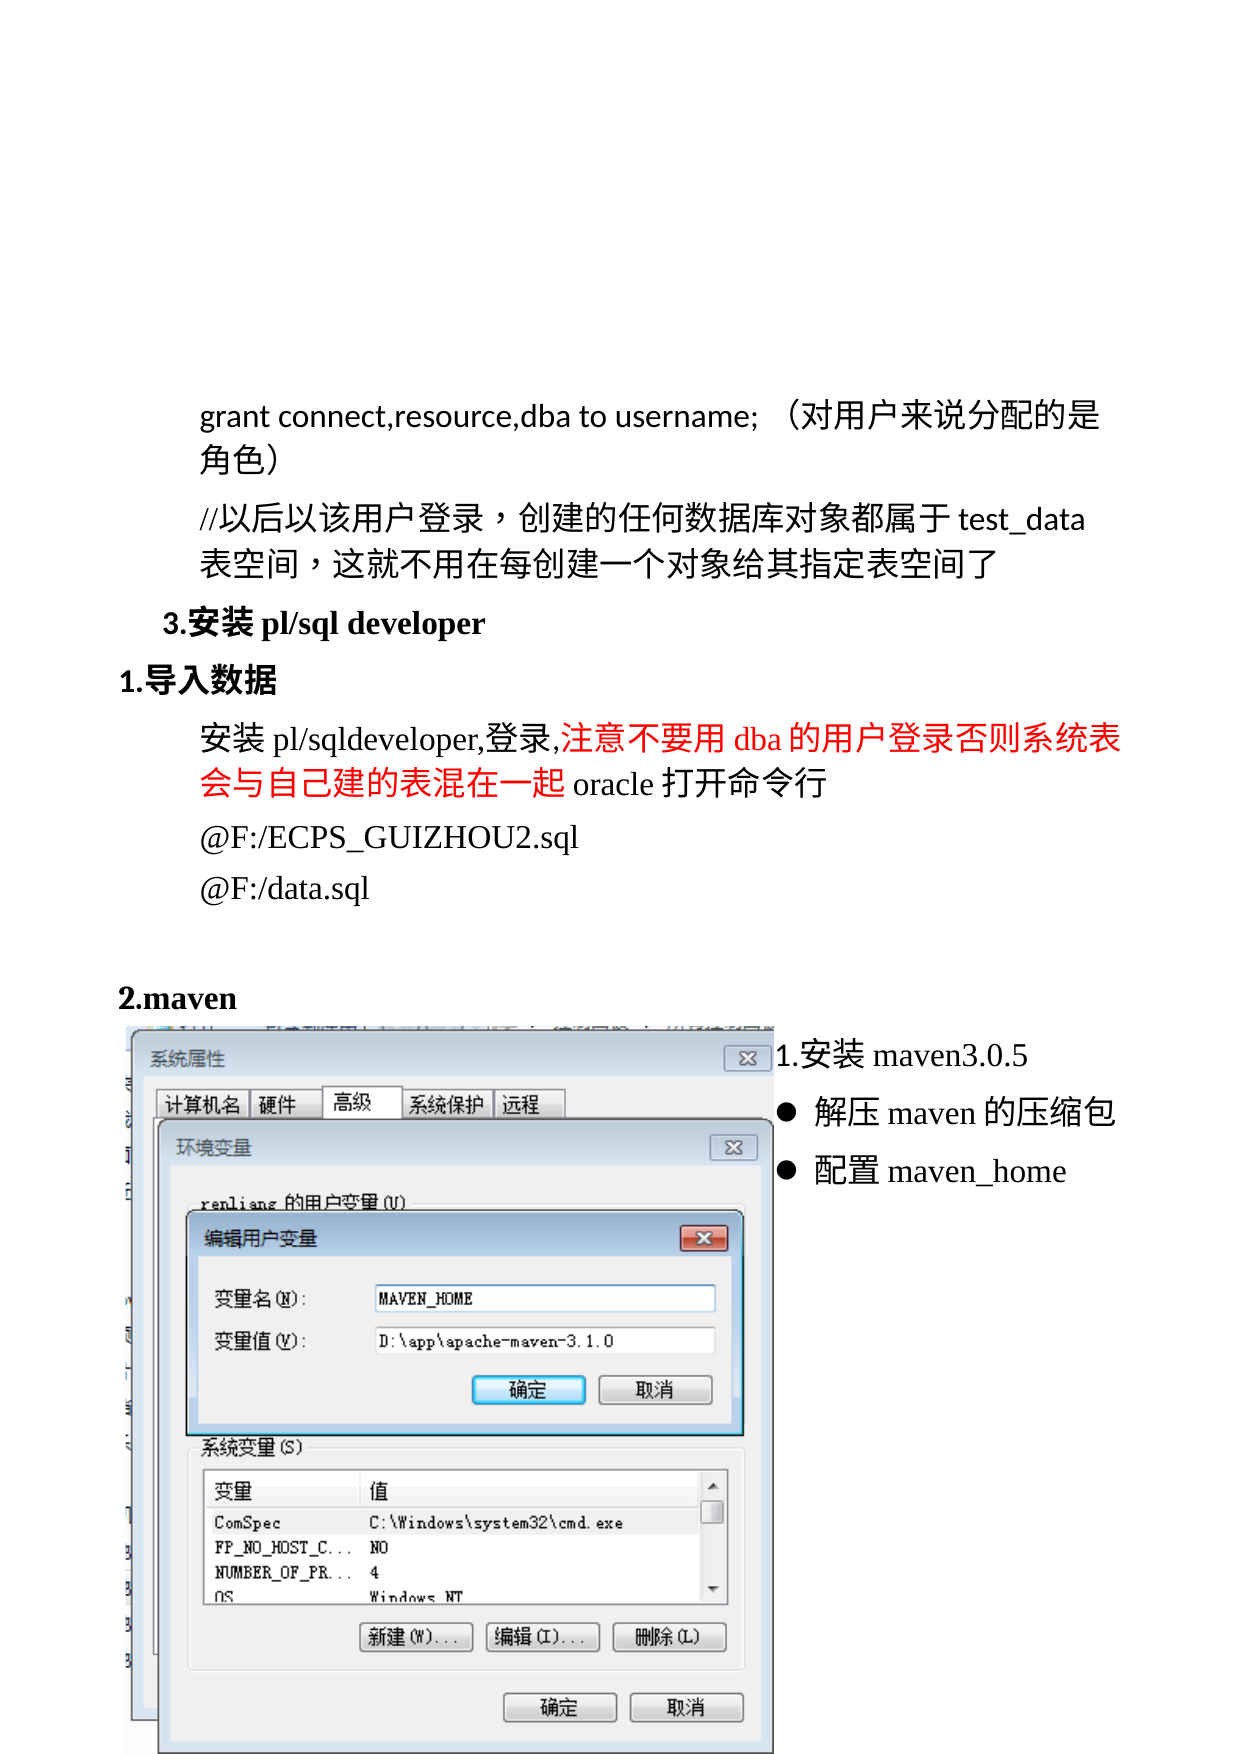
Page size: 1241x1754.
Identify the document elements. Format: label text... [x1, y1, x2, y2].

text [118, 1146, 125, 1192]
text [118, 1031, 125, 1076]
text 安装pl/sqldeveloper,登录,注意不要用dba的用户登录否则系统表会与自己建的表混在一起oracle打开命令行 [199, 714, 1122, 805]
text @F:/ECPS_GUIZHOU2.sql [199, 818, 1122, 856]
text [118, 1088, 125, 1134]
text l解压maven的压缩包 [774, 1088, 1122, 1134]
text 3.安装pl/sql developer [162, 598, 1122, 644]
text grant connect,resource,dba to username; （对用户来说分配的是角色） [199, 392, 1122, 483]
text //以后以该用户登录，创建的任何数据库对象都属于test_data表空间，这就不用在每创建一个对象给其指定表空间了 [199, 495, 1122, 586]
text 1.导入数据 [118, 656, 1122, 702]
text @F:/data.sql [199, 868, 1122, 907]
text l配置maven_home [774, 1146, 1122, 1192]
text 1.安装maven3.0.5 [774, 1031, 1122, 1076]
subtitle 2.maven [118, 978, 1122, 1018]
picture [125, 1026, 774, 1754]
